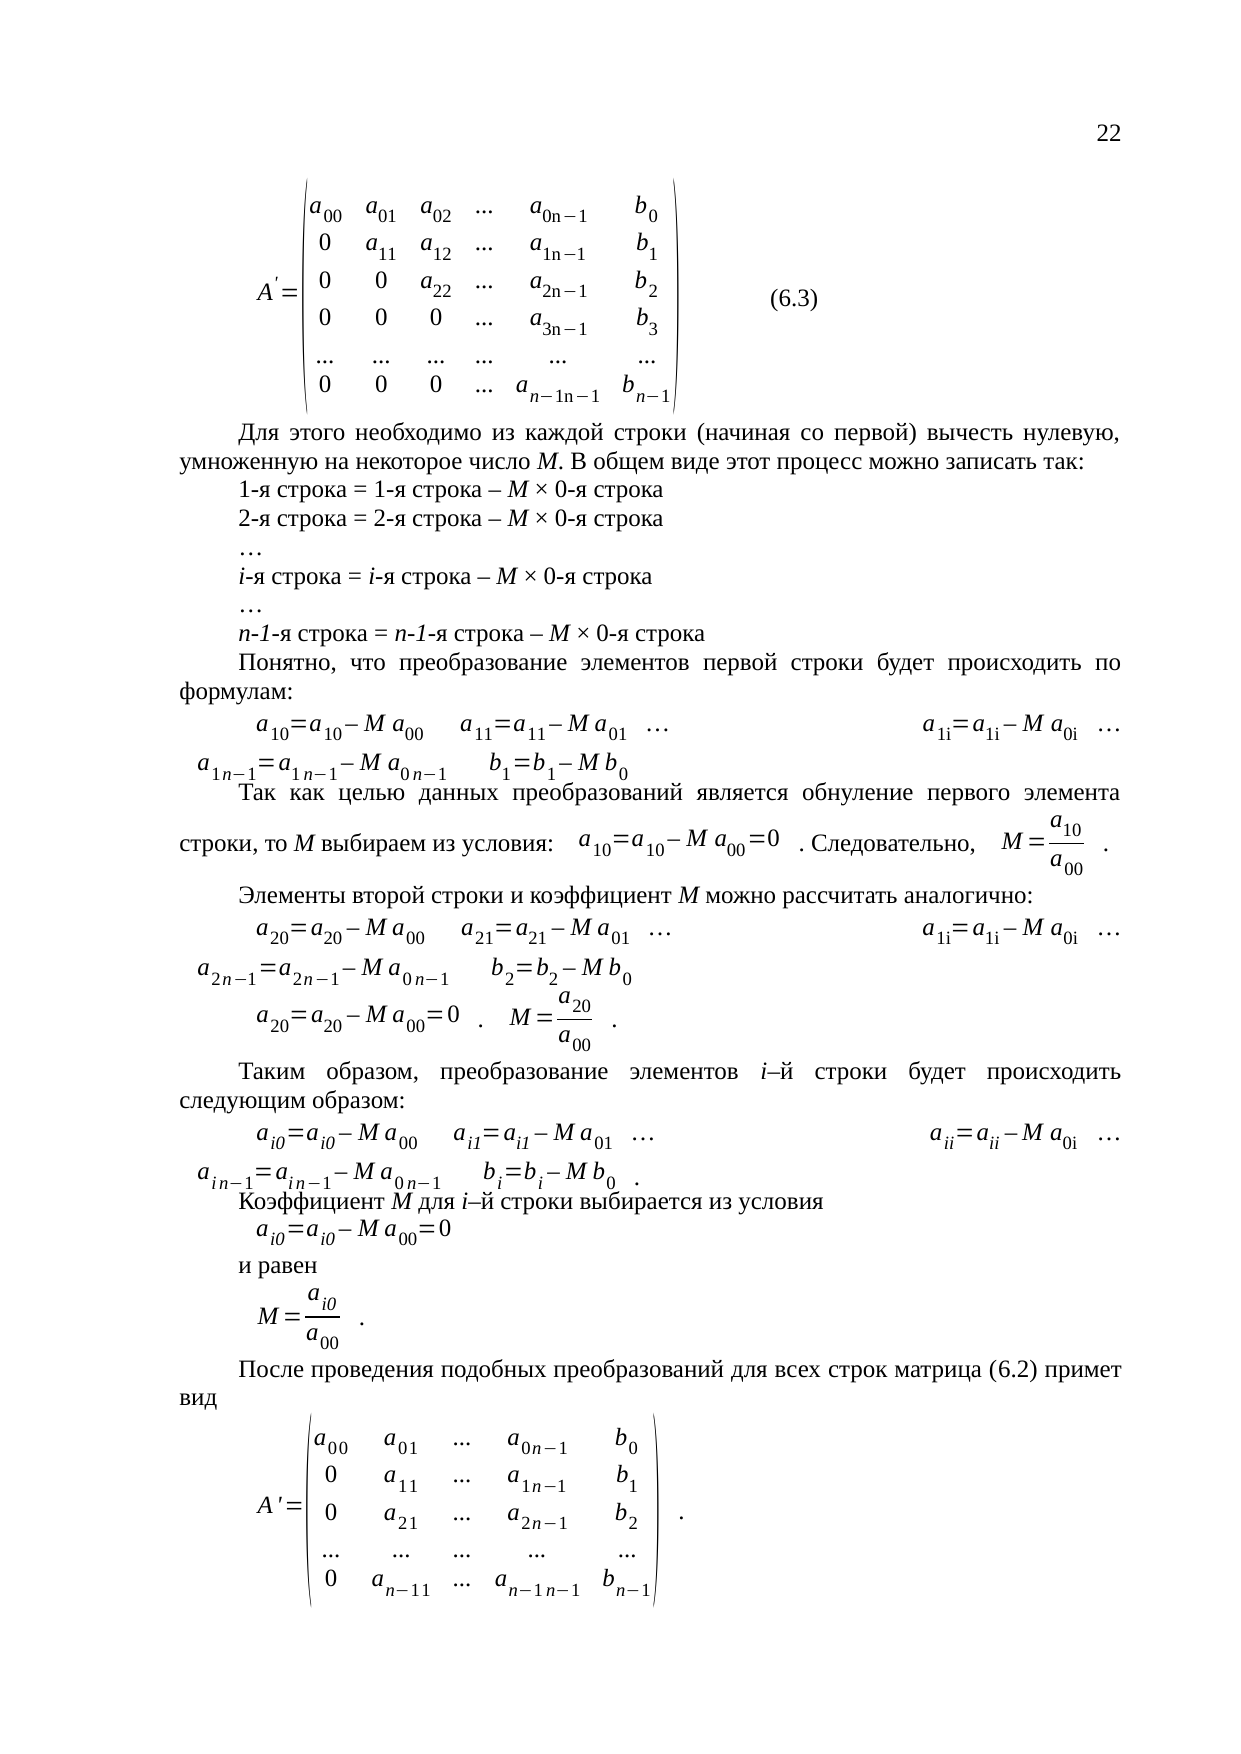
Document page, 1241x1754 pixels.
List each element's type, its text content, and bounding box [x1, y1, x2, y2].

text Элементы второй строки и коэффициент М можно рассчитать аналогично: [179, 880, 1121, 909]
text … … [179, 909, 1121, 981]
text Так как целью данных преобразований является обнуление первого элемента строки, то М выбираем из условия: . Следовательно, . [179, 777, 1121, 880]
text и равен [179, 1250, 1121, 1279]
text После проведения подобных преобразований для всех строк матрица (6.2) примет вид [179, 1354, 1121, 1411]
text … [179, 532, 1121, 561]
text Коэффициент М для i–й строки выбирается из условия [179, 1186, 1121, 1214]
text … … . [179, 1113, 1121, 1186]
text . [179, 1411, 1121, 1609]
text Таким образом, преобразование элементов i–й строки будет происходить следующим образом: [179, 1056, 1121, 1113]
text . [179, 1279, 1121, 1354]
text i-я строка = i-я строка – М × 0-я строка [179, 561, 1121, 589]
text . . [179, 981, 1121, 1056]
text … … [179, 704, 1121, 777]
text n-1-я строка = n-1-я строка – М × 0-я строка [179, 618, 1121, 647]
text (6.3) [179, 177, 1121, 417]
text Понятно, что преобразование элементов первой строки будет происходить по формулам: [179, 647, 1121, 704]
text … [179, 589, 1121, 618]
text Для этого необходимо из каждой строки (начиная со первой) вычесть нулевую, умноженную на некоторое число М. В общем виде этот процесс можно записать так: [179, 417, 1121, 474]
text 1-я строка = 1-я строка – М × 0-я строка [179, 474, 1121, 503]
text 2-я строка = 2-я строка – М × 0-я строка [179, 503, 1121, 532]
